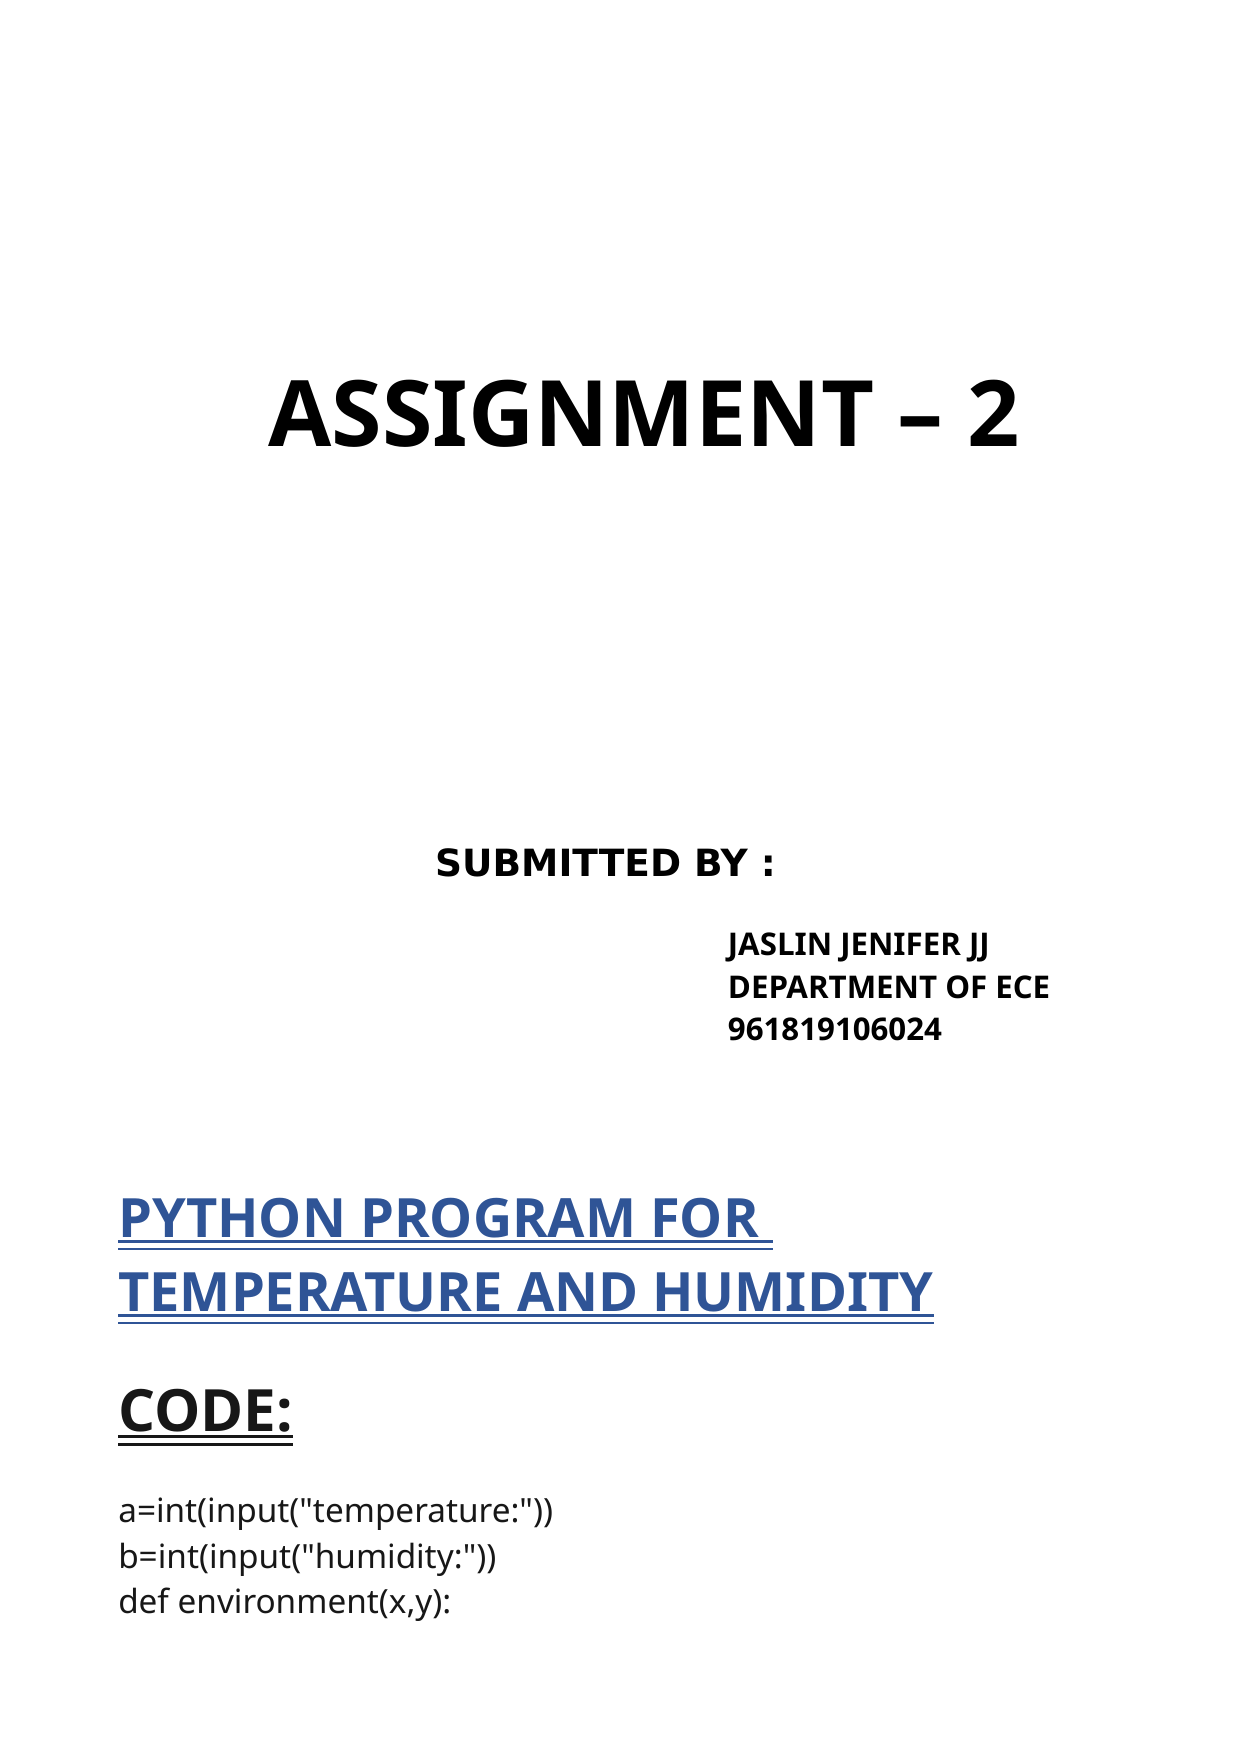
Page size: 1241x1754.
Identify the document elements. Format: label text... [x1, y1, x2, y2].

text SUBMITTED BY : [118, 842, 1122, 886]
text b=int(input("humidity:")) [118, 1533, 1122, 1578]
text a=int(input("temperature:")) [118, 1487, 1122, 1533]
text PYTHON PROGRAM FOR TEMPERATURE AND HUMIDITY [118, 1179, 1122, 1327]
text CODE: [118, 1369, 1122, 1449]
text JASLIN JENIFER JJ [118, 922, 1122, 965]
text def environment(x,y): [118, 1578, 1122, 1623]
text DEPARTMENT OF ECE [118, 965, 1122, 1007]
text 961819106024 [118, 1007, 1122, 1050]
text ASSIGNMENT – 2 [118, 348, 1122, 473]
